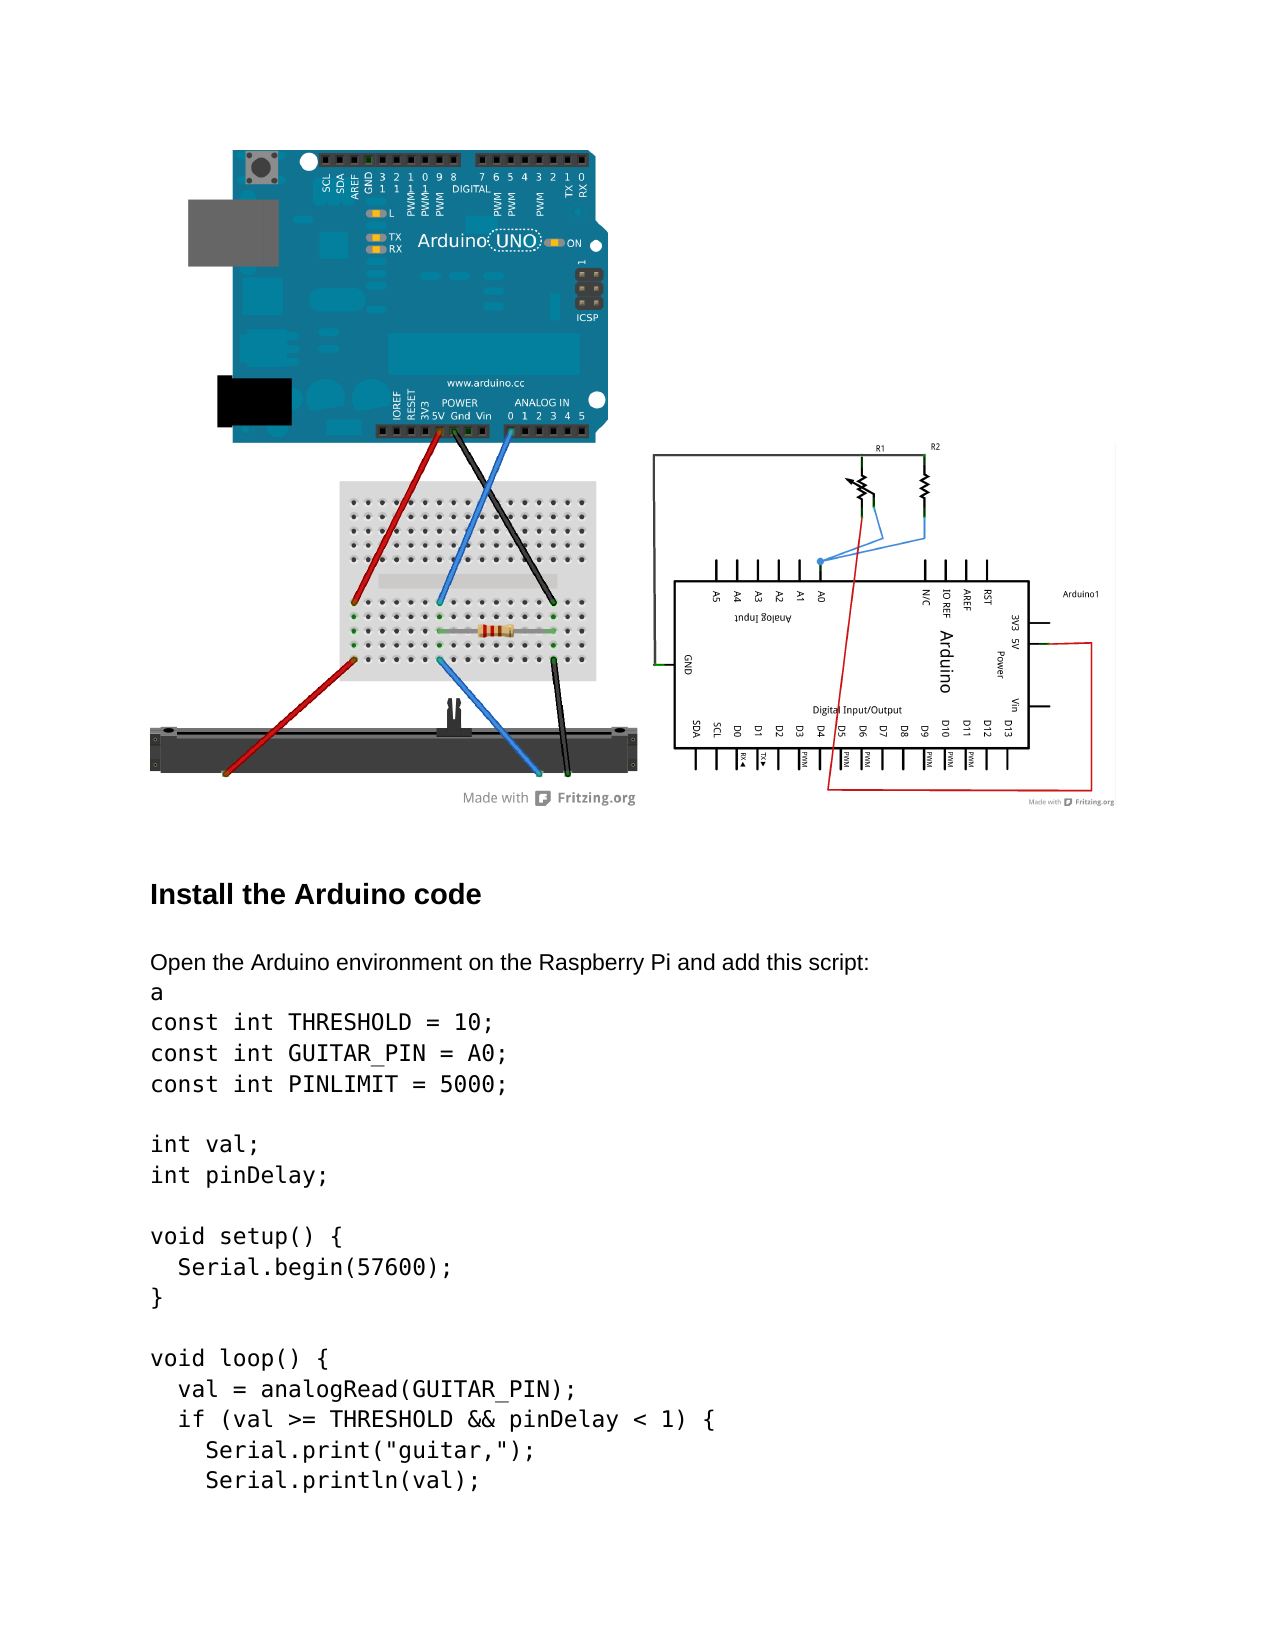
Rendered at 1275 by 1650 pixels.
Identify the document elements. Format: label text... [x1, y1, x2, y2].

text void setup() { [150, 1223, 1125, 1250]
text void loop() { [150, 1345, 1125, 1372]
text Serial.begin(57600); [150, 1254, 1125, 1280]
text Serial.println(val); [150, 1468, 1125, 1494]
text } [150, 1284, 1125, 1311]
text const int PINLIMIT = 5000; [150, 1071, 1125, 1097]
text int val; [150, 1132, 1125, 1158]
subtitle Install the Arduino code [150, 877, 1125, 910]
text const int GUITAR_PIN = A0; [150, 1040, 1125, 1067]
text Serial.print("guitar,"); [150, 1437, 1125, 1464]
picture [650, 443, 1116, 806]
text if (val >= THRESHOLD && pinDelay < 1) { [150, 1406, 1125, 1433]
text int pinDelay; [150, 1162, 1125, 1189]
text const int THRESHOLD = 10; [150, 1009, 1125, 1036]
picture [150, 150, 638, 806]
text Open the Arduino environment on the Raspberry Pi and add this script: [150, 949, 1125, 975]
text a [150, 979, 1125, 1006]
text val = analogRead(GUITAR_PIN); [150, 1376, 1125, 1402]
